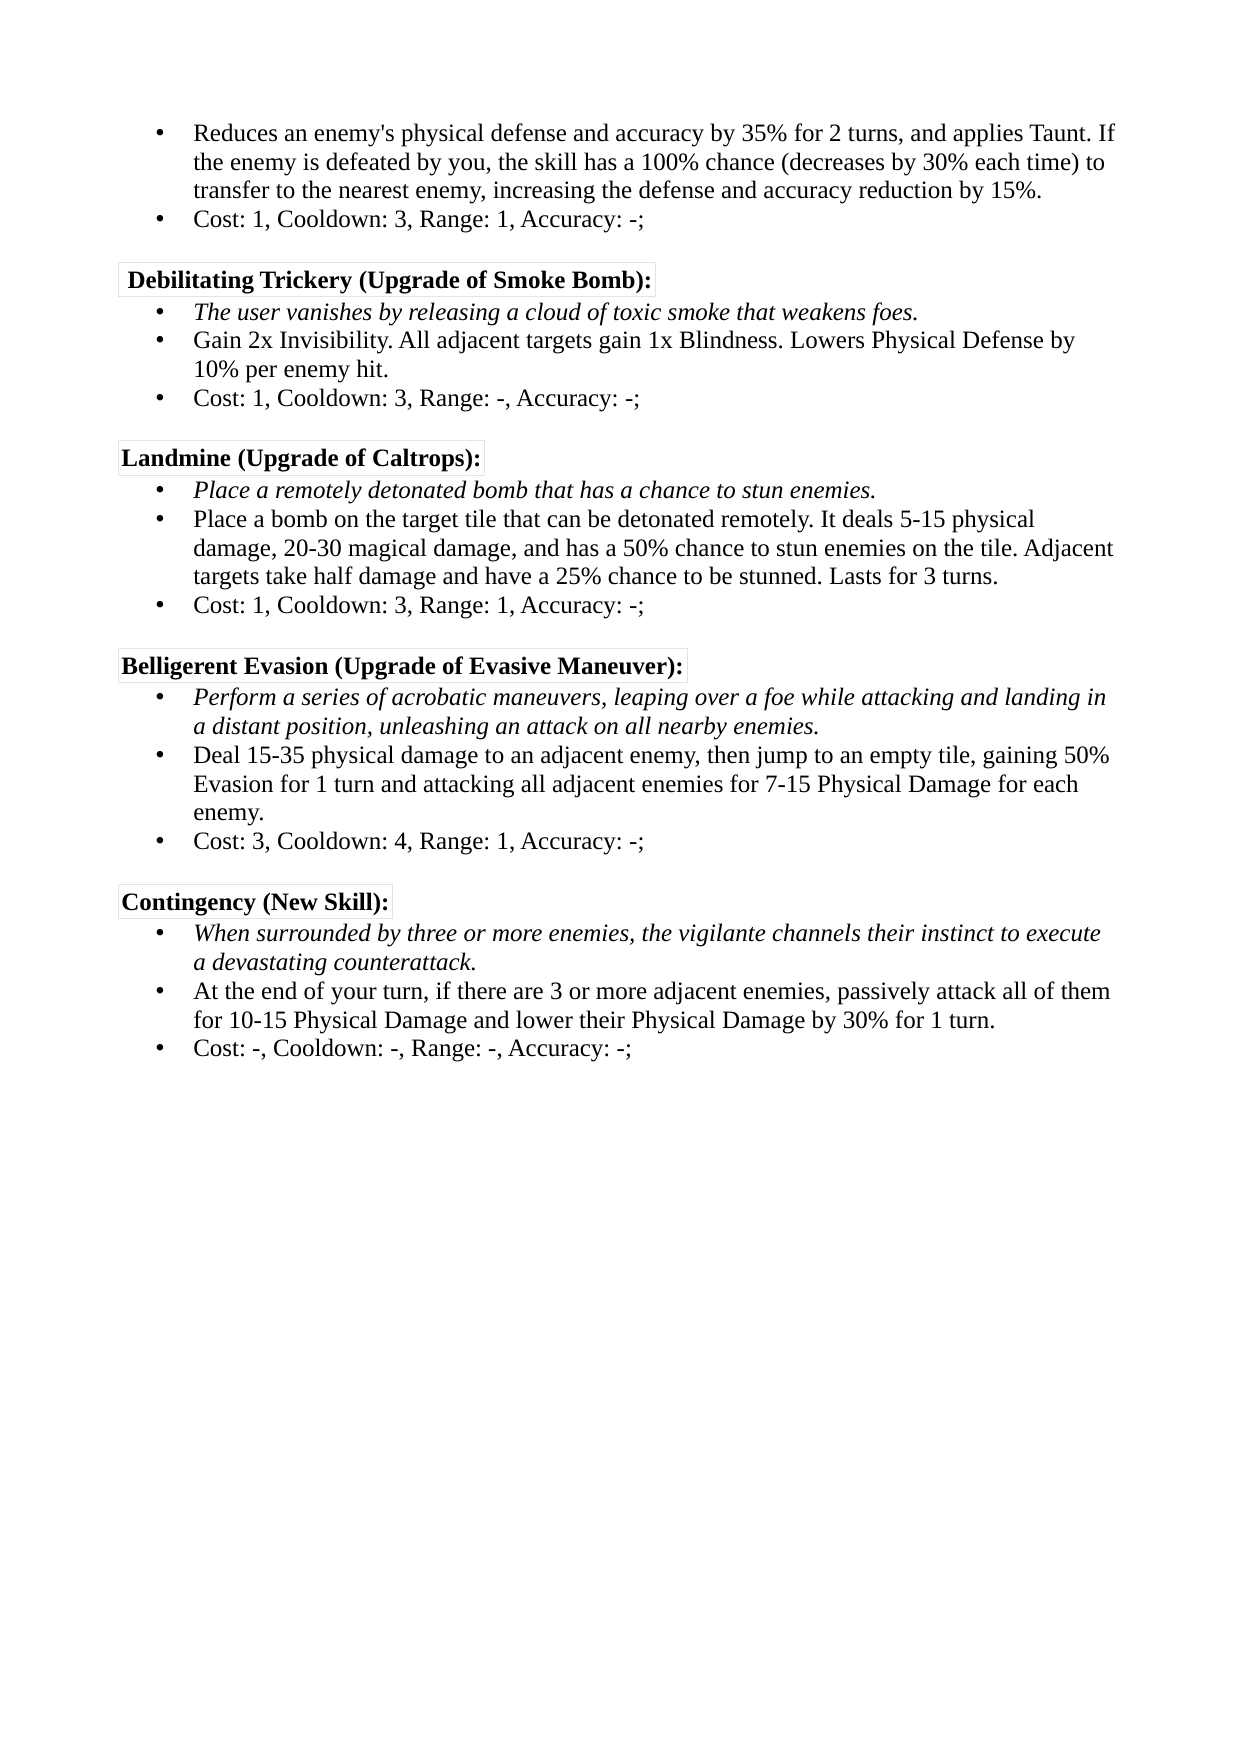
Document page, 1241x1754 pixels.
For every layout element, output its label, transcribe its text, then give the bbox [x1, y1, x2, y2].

list When surrounded by three or more enemies, the vigilante channels their instinct to execute a devastating counterattack. [156, 918, 1122, 976]
list Cost: -, Cooldown: -, Range: -, Accuracy: -; [156, 1033, 1122, 1062]
list Cost: 1, Cooldown: 3, Range: 1, Accuracy: -; [156, 204, 1122, 233]
list The user vanishes by releasing a cloud of toxic smoke that weakens foes. [156, 297, 1122, 325]
text Landmine (Upgrade of Caltrops): [119, 441, 484, 475]
list At the end of your turn, if there are 3 or more adjacent enemies, passively attack all of them for 10-15 Physical Damage and lower their Physical Damage by 30% for 1 turn. [156, 976, 1122, 1033]
list Reduces an enemy's physical defense and accuracy by 35% for 2 turns, and applies Taunt. If the enemy is defeated by you, the skill has a 100% chance (decreases by 30% each time) to transfer to the nearest enemy, increasing the defense and accuracy reduction by 15%. [156, 118, 1122, 204]
text [393, 884, 1122, 918]
text Contingency (New Skill): [119, 885, 392, 918]
text [656, 262, 1122, 297]
list Cost: 3, Cooldown: 4, Range: 1, Accuracy: -; [156, 826, 1122, 855]
list Cost: 1, Cooldown: 3, Range: -, Accuracy: -; [156, 383, 1122, 412]
list Cost: 1, Cooldown: 3, Range: 1, Accuracy: -; [156, 590, 1122, 619]
text Belligerent Evasion (Upgrade of Evasive Maneuver): [119, 649, 687, 682]
list Place a bomb on the target tile that can be detonated remotely. It deals 5-15 physical damage, 20-30 magical damage, and has a 50% chance to stun enemies on the tile. Adjacent targets take half damage and have a 25% chance to be stunned. Lasts for 3 turns. [156, 504, 1122, 590]
list Gain 2x Invisibility. All adjacent targets gain 1x Blindness. Lowers Physical Defense by 10% per enemy hit. [156, 325, 1122, 383]
list Perform a series of acrobatic maneuvers, leaping over a foe while attacking and landing in a distant position, unleashing an attack on all nearby enemies. [156, 682, 1122, 740]
text [485, 440, 1122, 475]
list Place a remotely detonated bomb that has a chance to stun enemies. [156, 475, 1122, 504]
text Debilitating Trickery (Upgrade of Smoke Bomb): [119, 263, 655, 296]
text [688, 648, 1122, 682]
list Deal 15-35 physical damage to an adjacent enemy, then jump to an empty tile, gaining 50% Evasion for 1 turn and attacking all adjacent enemies for 7-15 Physical Damage for each enemy. [156, 740, 1122, 826]
